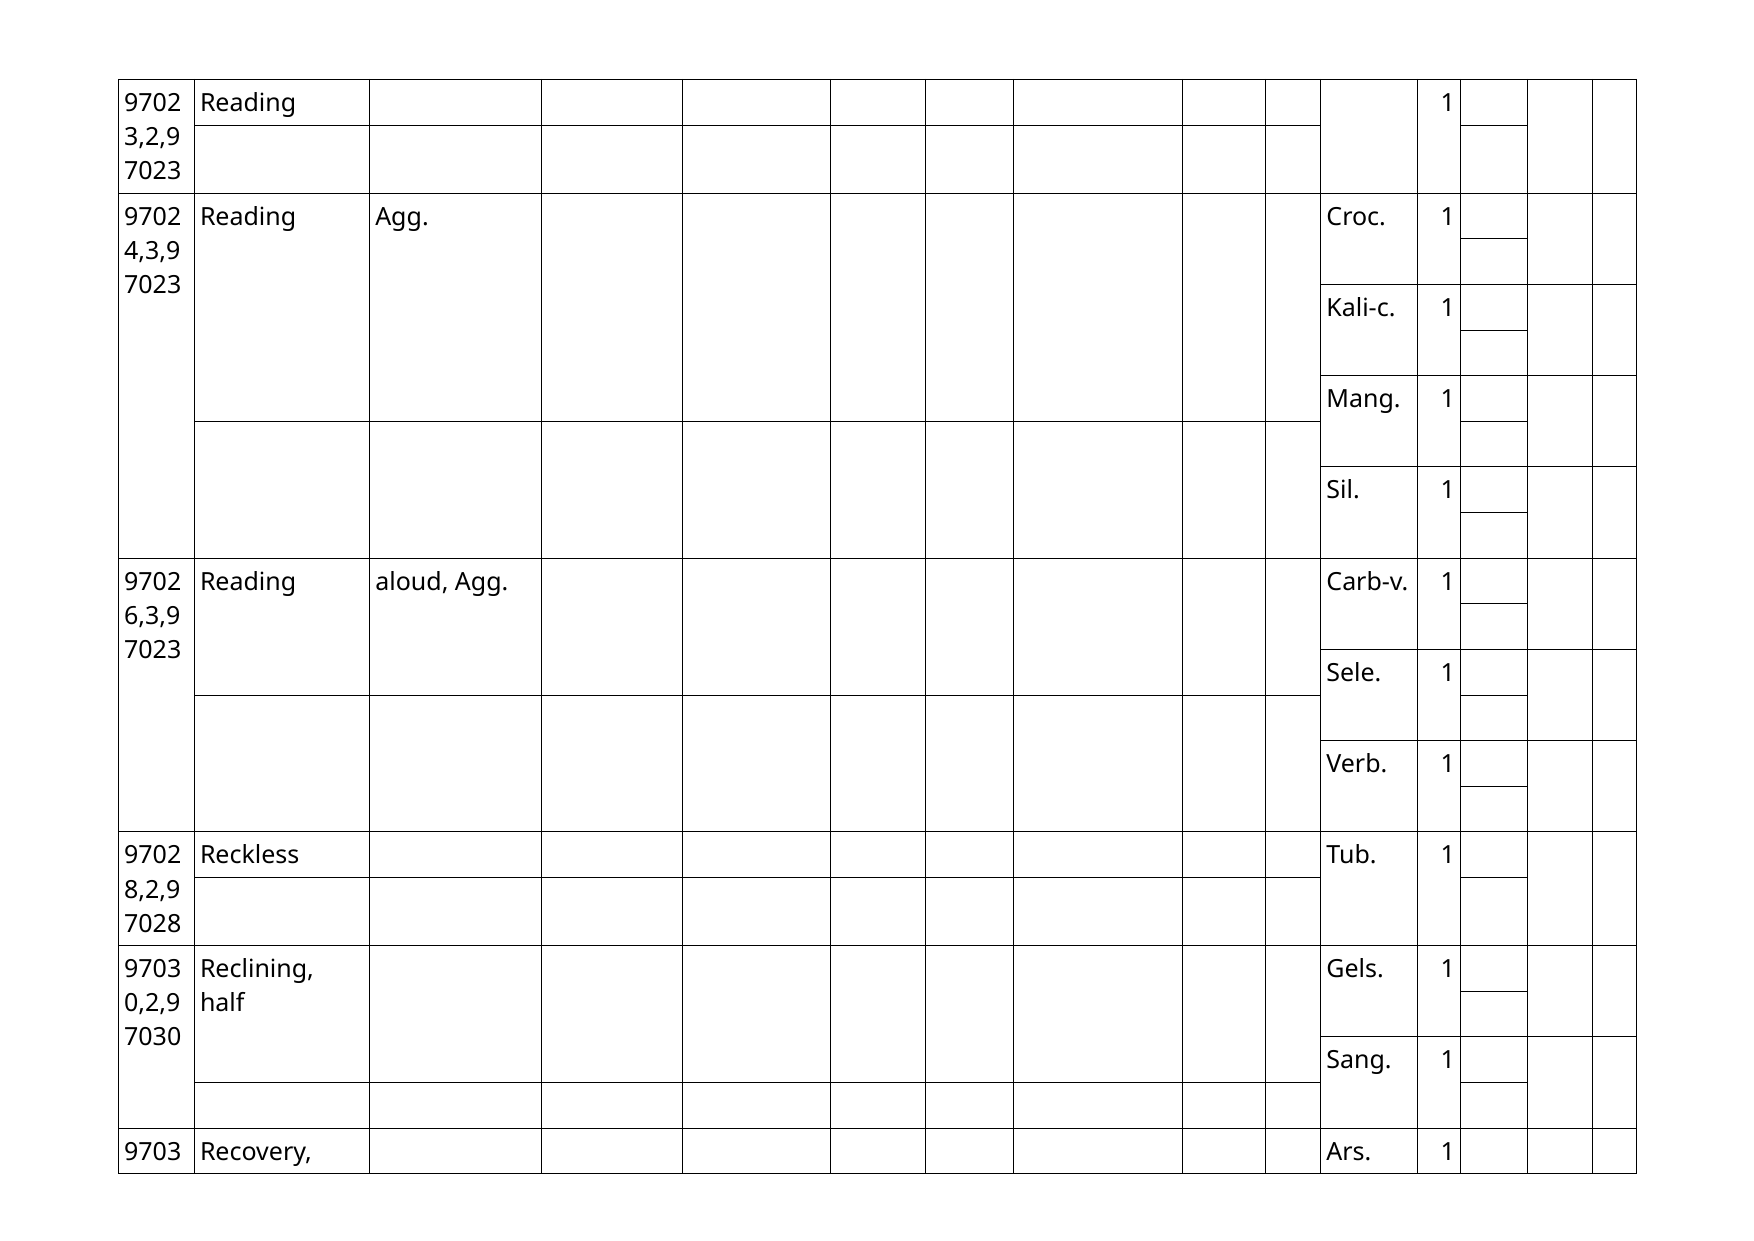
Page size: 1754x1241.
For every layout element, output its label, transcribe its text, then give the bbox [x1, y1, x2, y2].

table_cell [1461, 946, 1527, 991]
table_cell 9703 [119, 1129, 194, 1173]
table_cell [1461, 696, 1527, 740]
table_cell [370, 878, 541, 945]
table_cell [926, 696, 1013, 831]
table_cell [1183, 80, 1265, 124]
table_cell [926, 422, 1013, 558]
table_cell [1461, 239, 1527, 284]
table_cell [1183, 832, 1265, 877]
table_cell [1014, 559, 1182, 694]
table_cell [831, 878, 925, 945]
table_cell [1461, 559, 1527, 603]
table_cell [1528, 467, 1592, 558]
table_cell [683, 946, 830, 1082]
table_cell [1183, 878, 1265, 945]
table_cell aloud, Agg. [370, 559, 541, 694]
table_cell [1593, 741, 1636, 831]
table_cell [1528, 832, 1592, 945]
table_cell [1593, 467, 1636, 558]
table_cell Kali-c. [1321, 285, 1417, 375]
table_cell 1 [1418, 194, 1460, 284]
table_cell [683, 878, 830, 945]
table_cell [370, 696, 541, 831]
table_cell [370, 80, 541, 124]
table_cell [1461, 126, 1527, 193]
table_cell [1461, 422, 1527, 466]
table_cell [1266, 832, 1320, 877]
table_cell [1528, 285, 1592, 375]
table_cell [542, 832, 682, 877]
table_cell [1593, 1129, 1636, 1173]
table_cell [683, 126, 830, 193]
table_cell [542, 946, 682, 1082]
table_cell [831, 696, 925, 831]
table_cell [1014, 878, 1182, 945]
table_cell Recovery, [195, 1129, 369, 1173]
table_cell [1461, 878, 1527, 945]
table_cell 1 [1418, 376, 1460, 466]
table_cell [370, 832, 541, 877]
table_cell [1593, 376, 1636, 466]
table_cell [1266, 80, 1320, 124]
table_cell [926, 946, 1013, 1082]
table_cell [542, 696, 682, 831]
table_cell [542, 80, 682, 124]
table_cell [1528, 80, 1592, 193]
table_cell [683, 1129, 830, 1173]
table_cell [542, 1129, 682, 1173]
table_cell Reckless [195, 832, 369, 877]
table_cell 1 [1418, 1037, 1460, 1128]
table_cell [1183, 422, 1265, 558]
table_cell [1593, 832, 1636, 945]
table_cell [683, 194, 830, 421]
table_cell [542, 878, 682, 945]
table_cell [195, 422, 369, 558]
table_cell [926, 559, 1013, 694]
table_cell [1183, 946, 1265, 1082]
table_cell [1266, 878, 1320, 945]
table_cell [1266, 126, 1320, 193]
table_cell [683, 80, 830, 124]
table_cell [1266, 194, 1320, 421]
table_cell [370, 422, 541, 558]
table_cell [926, 832, 1013, 877]
table_cell [1461, 650, 1527, 694]
table_cell [1183, 559, 1265, 694]
table_cell 1 [1418, 946, 1460, 1036]
table_cell 1 [1418, 80, 1460, 193]
table_cell 1 [1418, 467, 1460, 558]
table_cell [926, 80, 1013, 124]
table_cell [370, 1083, 541, 1128]
table_cell [1461, 194, 1527, 238]
table_cell [542, 1083, 682, 1128]
table_cell [1266, 696, 1320, 831]
table_cell Mang. [1321, 376, 1417, 466]
table_cell [831, 80, 925, 124]
table_cell [831, 422, 925, 558]
table_cell [1461, 1129, 1527, 1173]
table_cell [1461, 1037, 1527, 1082]
table_cell [1183, 696, 1265, 831]
table_cell [542, 559, 682, 694]
table_cell [831, 1083, 925, 1128]
table_cell [1461, 604, 1527, 649]
table_cell [1014, 1083, 1182, 1128]
table_cell [542, 194, 682, 421]
table_cell [831, 126, 925, 193]
table_cell Reading [195, 80, 369, 124]
table_cell Carb-v. [1321, 559, 1417, 649]
table_cell [1593, 559, 1636, 649]
table_cell [1528, 1129, 1592, 1173]
table_cell [1014, 1129, 1182, 1173]
table_cell [1183, 1129, 1265, 1173]
table_cell 1 [1418, 832, 1460, 945]
table_cell [1321, 80, 1417, 193]
table_cell [1183, 126, 1265, 193]
table_cell [1528, 559, 1592, 649]
table_cell [1461, 331, 1527, 375]
table_cell [1461, 513, 1527, 558]
table_cell [1528, 741, 1592, 831]
table_cell Reading [195, 559, 369, 694]
table_cell [831, 559, 925, 694]
table_cell [1593, 1037, 1636, 1128]
table_cell Sil. [1321, 467, 1417, 558]
table_cell [1461, 80, 1527, 124]
table_cell [195, 1083, 369, 1128]
table_cell Reclining, half [195, 946, 369, 1082]
table_cell [831, 1129, 925, 1173]
table_cell [1014, 80, 1182, 124]
table_cell [370, 126, 541, 193]
table_cell [1461, 376, 1527, 421]
table_cell [1528, 376, 1592, 466]
table_cell Sele. [1321, 650, 1417, 740]
table_cell [1461, 1083, 1527, 1128]
table_cell [1014, 946, 1182, 1082]
table_cell [370, 1129, 541, 1173]
table_cell [370, 946, 541, 1082]
table_cell [683, 832, 830, 877]
table_cell [1528, 946, 1592, 1036]
table_cell 97026,3,97023 [119, 559, 194, 831]
table_cell [195, 696, 369, 831]
table_cell Tub. [1321, 832, 1417, 945]
table_cell [1461, 832, 1527, 877]
table_cell [1266, 559, 1320, 694]
table_cell 97024,3,97023 [119, 194, 194, 558]
table_cell [195, 126, 369, 193]
table_cell [683, 696, 830, 831]
table_cell [1528, 1037, 1592, 1128]
table_cell [1528, 650, 1592, 740]
table_cell [1593, 285, 1636, 375]
table_cell [831, 194, 925, 421]
table_cell [1014, 422, 1182, 558]
table_cell [1014, 696, 1182, 831]
table_cell Gels. [1321, 946, 1417, 1036]
table_cell Croc. [1321, 194, 1417, 284]
table_cell [195, 878, 369, 945]
table_cell 1 [1418, 559, 1460, 649]
table_cell [542, 126, 682, 193]
table_cell [1593, 80, 1636, 193]
table_cell [1593, 946, 1636, 1036]
table_cell [1014, 194, 1182, 421]
table_cell [1461, 787, 1527, 831]
table_cell [926, 194, 1013, 421]
table_cell [1266, 946, 1320, 1082]
table_cell Ars. [1321, 1129, 1417, 1173]
table_cell [926, 878, 1013, 945]
table_cell [1461, 741, 1527, 786]
table_cell 97028,2,97028 [119, 832, 194, 945]
table_cell [831, 832, 925, 877]
table_cell Verb. [1321, 741, 1417, 831]
table_cell 1 [1418, 650, 1460, 740]
table_cell Sang. [1321, 1037, 1417, 1128]
table_cell Reading [195, 194, 369, 421]
table_cell [926, 1083, 1013, 1128]
table_cell [683, 1083, 830, 1128]
table_cell 1 [1418, 1129, 1460, 1173]
table_cell 97030,2,97030 [119, 946, 194, 1128]
table_cell [926, 1129, 1013, 1173]
table_cell Agg. [370, 194, 541, 421]
table_cell [1461, 992, 1527, 1036]
table_cell [831, 946, 925, 1082]
table_cell [926, 126, 1013, 193]
table_cell [1461, 467, 1527, 512]
table_cell [1183, 194, 1265, 421]
table_cell [1014, 126, 1182, 193]
table_cell [1461, 285, 1527, 329]
table_cell [683, 559, 830, 694]
table_cell 1 [1418, 285, 1460, 375]
table_cell 97023,2,97023 [119, 80, 194, 193]
table_cell [1266, 1083, 1320, 1128]
table_cell [1528, 194, 1592, 284]
table_cell [1593, 650, 1636, 740]
table_cell 1 [1418, 741, 1460, 831]
table_cell [1266, 1129, 1320, 1173]
table_cell [1014, 832, 1182, 877]
table_cell [542, 422, 682, 558]
table_cell [1183, 1083, 1265, 1128]
table_cell [1593, 194, 1636, 284]
table_cell [683, 422, 830, 558]
table_cell [1266, 422, 1320, 558]
